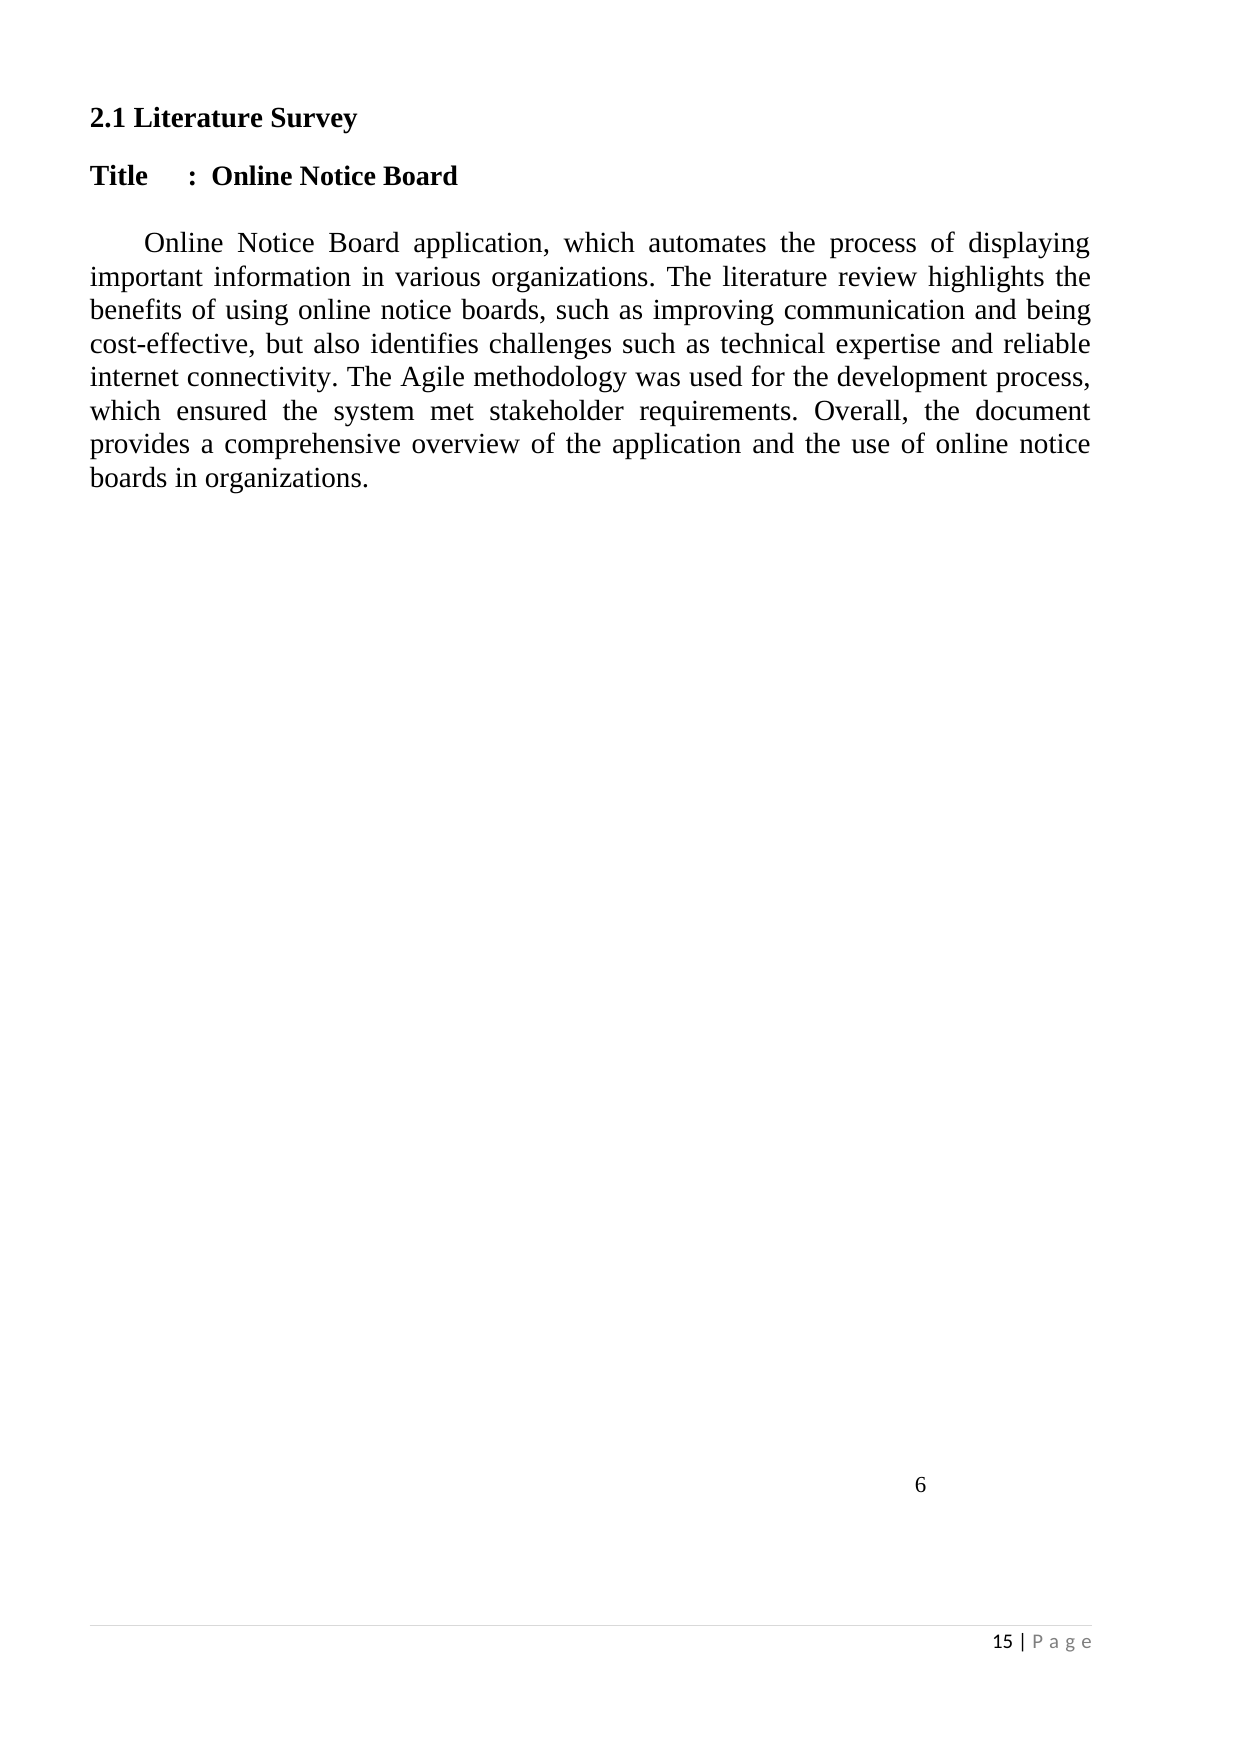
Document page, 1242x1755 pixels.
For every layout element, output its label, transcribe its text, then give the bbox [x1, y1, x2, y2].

text Title : Online Notice Board [89, 158, 1092, 192]
text Online Notice Board application, which automates the process of displaying important information in various organizations. The literature review highlights the benefits of using online notice boards, such as improving communication and being cost-effective, but also identifies challenges such as technical expertise and reliable internet connectivity. The Agile methodology was used for the development process, which ensured the system met stakeholder requirements. Overall, the document provides a comprehensive overview of the application and the use of online notice boards in organizations. [89, 225, 1092, 494]
text 2.1 Literature Survey [89, 100, 1092, 134]
text 6 [914, 1471, 1092, 1497]
